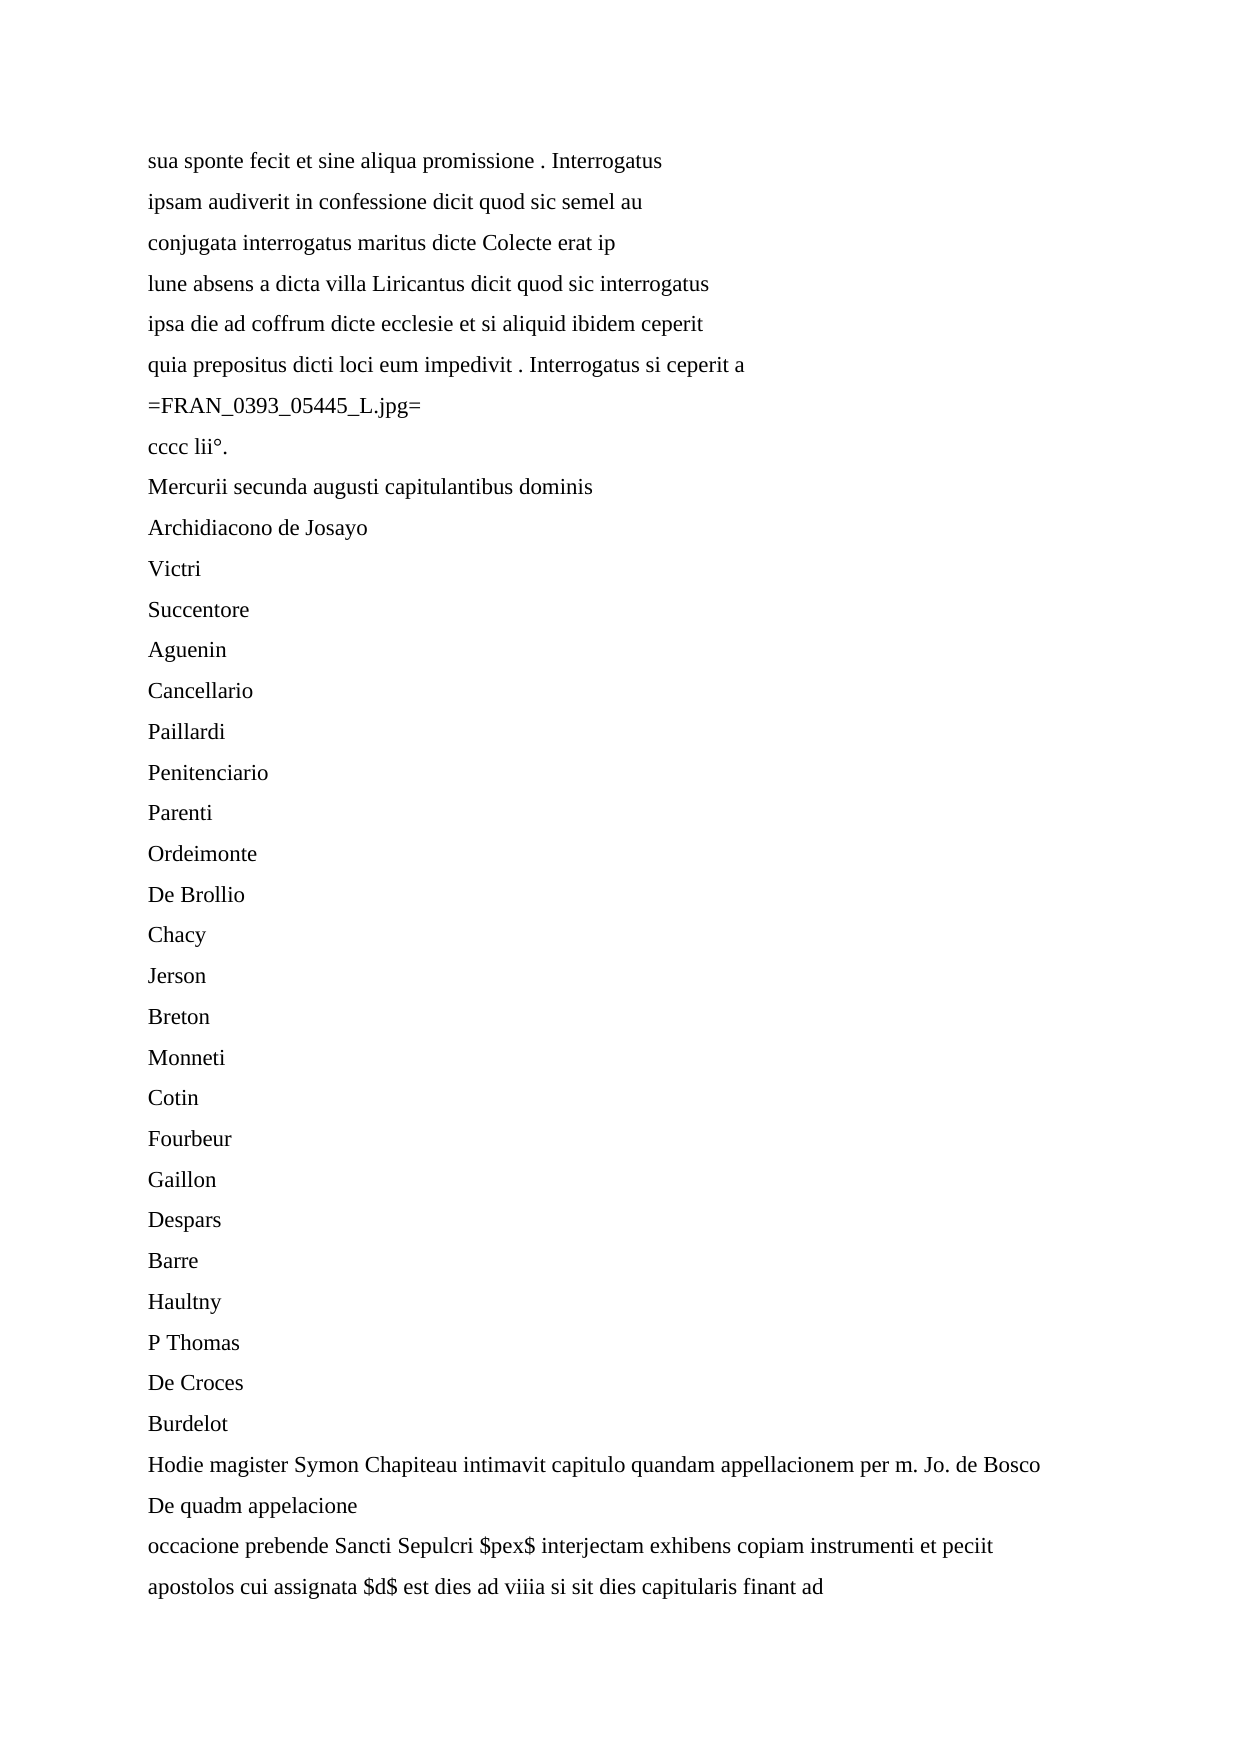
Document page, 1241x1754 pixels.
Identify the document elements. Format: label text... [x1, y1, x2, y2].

text Penitenciario [148, 758, 1093, 785]
text sua sponte fecit et sine aliqua promissione . Interrogatus [148, 148, 1093, 174]
text Jerson [148, 962, 1093, 988]
text quia prepositus dicti loci eum impedivit . Interrogatus si ceperit a [148, 351, 1093, 378]
text Barre [148, 1247, 1093, 1274]
text Fourbeur [148, 1125, 1093, 1151]
text De Brollio [148, 881, 1093, 907]
text =FRAN_0393_05445_L.jpg= [148, 392, 1093, 418]
text Burdelot [148, 1410, 1093, 1437]
text cccc lii°. [148, 433, 1093, 459]
text De quadm appelacione [148, 1492, 1093, 1518]
text Victri [148, 555, 1093, 581]
text lune absens a dicta villa Liricantus dicit quod sic interrogatus [148, 270, 1093, 296]
text Despars [148, 1207, 1093, 1233]
text Ordeimonte [148, 840, 1093, 866]
text Haultny [148, 1288, 1093, 1314]
text Paillardi [148, 718, 1093, 744]
text conjugata interrogatus maritus dicte Colecte erat ip [148, 229, 1093, 255]
text Gaillon [148, 1166, 1093, 1192]
text ipsam audiverit in confessione dicit quod sic semel au [148, 188, 1093, 215]
text Aguenin [148, 636, 1093, 663]
text Cotin [148, 1084, 1093, 1111]
text Parenti [148, 799, 1093, 826]
text Archidiacono de Josayo [148, 514, 1093, 541]
text P Thomas [148, 1329, 1093, 1355]
text Mercurii secunda augusti capitulantibus dominis [148, 473, 1093, 500]
text Monneti [148, 1044, 1093, 1070]
text apostolos cui assignata $d$ est dies ad viiia si sit dies capitularis finant ad [148, 1573, 1093, 1599]
text Succentore [148, 596, 1093, 622]
text ipsa die ad coffrum dicte ecclesie et si aliquid ibidem ceperit [148, 311, 1093, 337]
text De Croces [148, 1369, 1093, 1396]
text Cancellario [148, 677, 1093, 703]
text Chacy [148, 921, 1093, 948]
text Hodie magister Symon Chapiteau intimavit capitulo quandam appellacionem per m. Jo. de Bosco [148, 1451, 1093, 1477]
text Breton [148, 1003, 1093, 1029]
text occacione prebende Sancti Sepulcri $pex$ interjectam exhibens copiam instrumenti et peciit [148, 1532, 1093, 1559]
